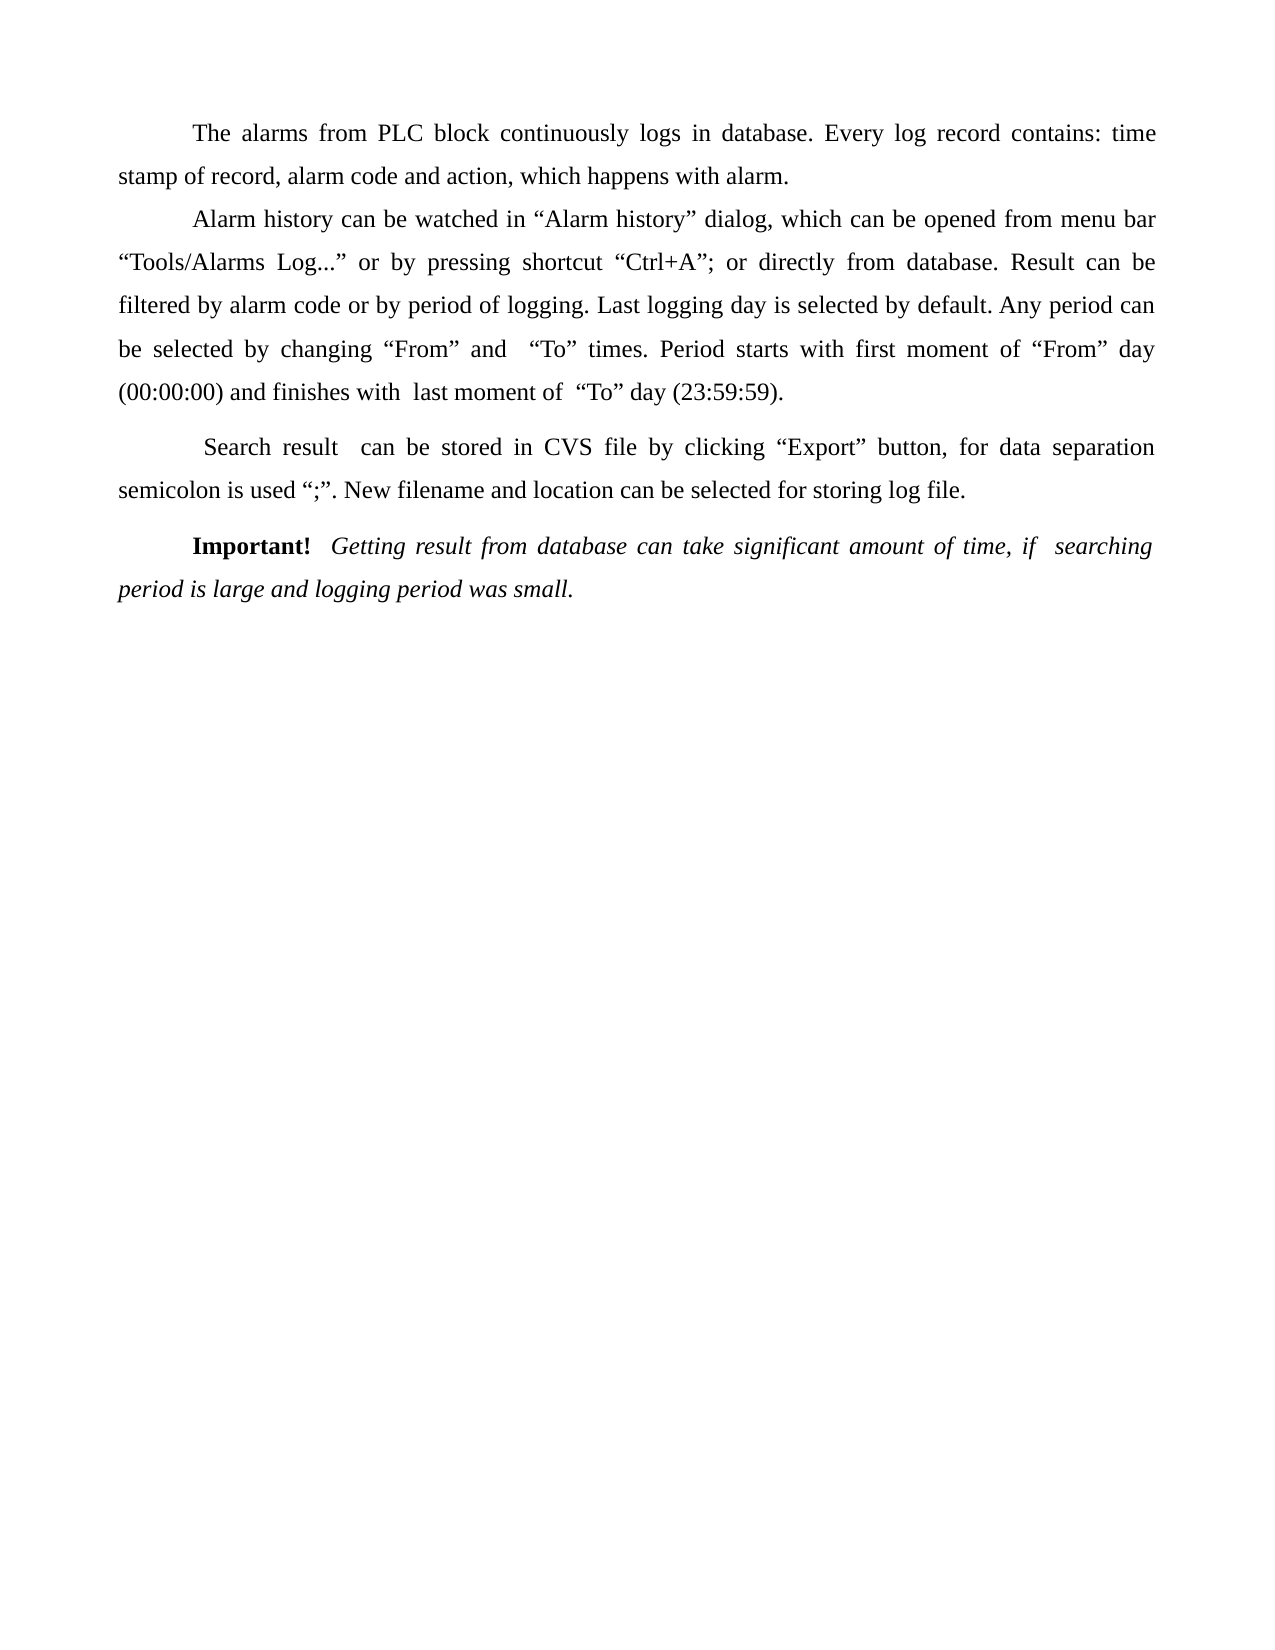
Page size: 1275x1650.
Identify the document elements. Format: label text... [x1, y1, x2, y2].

text Search result can be stored in CVS file by clicking “Export” button, for data separation semicolon is used “;”. New filename and location can be selected for storing log file. [118, 432, 1157, 504]
text Important! Getting result from database can take significant amount of time, if searching period is large and logging period was small. [118, 531, 1157, 603]
text Alarm history can be watched in “Alarm history” dialog, which can be opened from menu bar “Tools/Alarms Log...” or by pressing shortcut “Ctrl+A”; or directly from database. Result can be filtered by alarm code or by period of logging. Last logging day is selected by default. Any period can be selected by changing “From” and “To” times. Period starts with first moment of “From” day (00:00:00) and finishes with last moment of “To” day (23:59:59). [118, 204, 1157, 406]
text The alarms from PLC block continuously logs in database. Every log record contains: time stamp of record, alarm code and action, which happens with alarm. [118, 118, 1157, 190]
